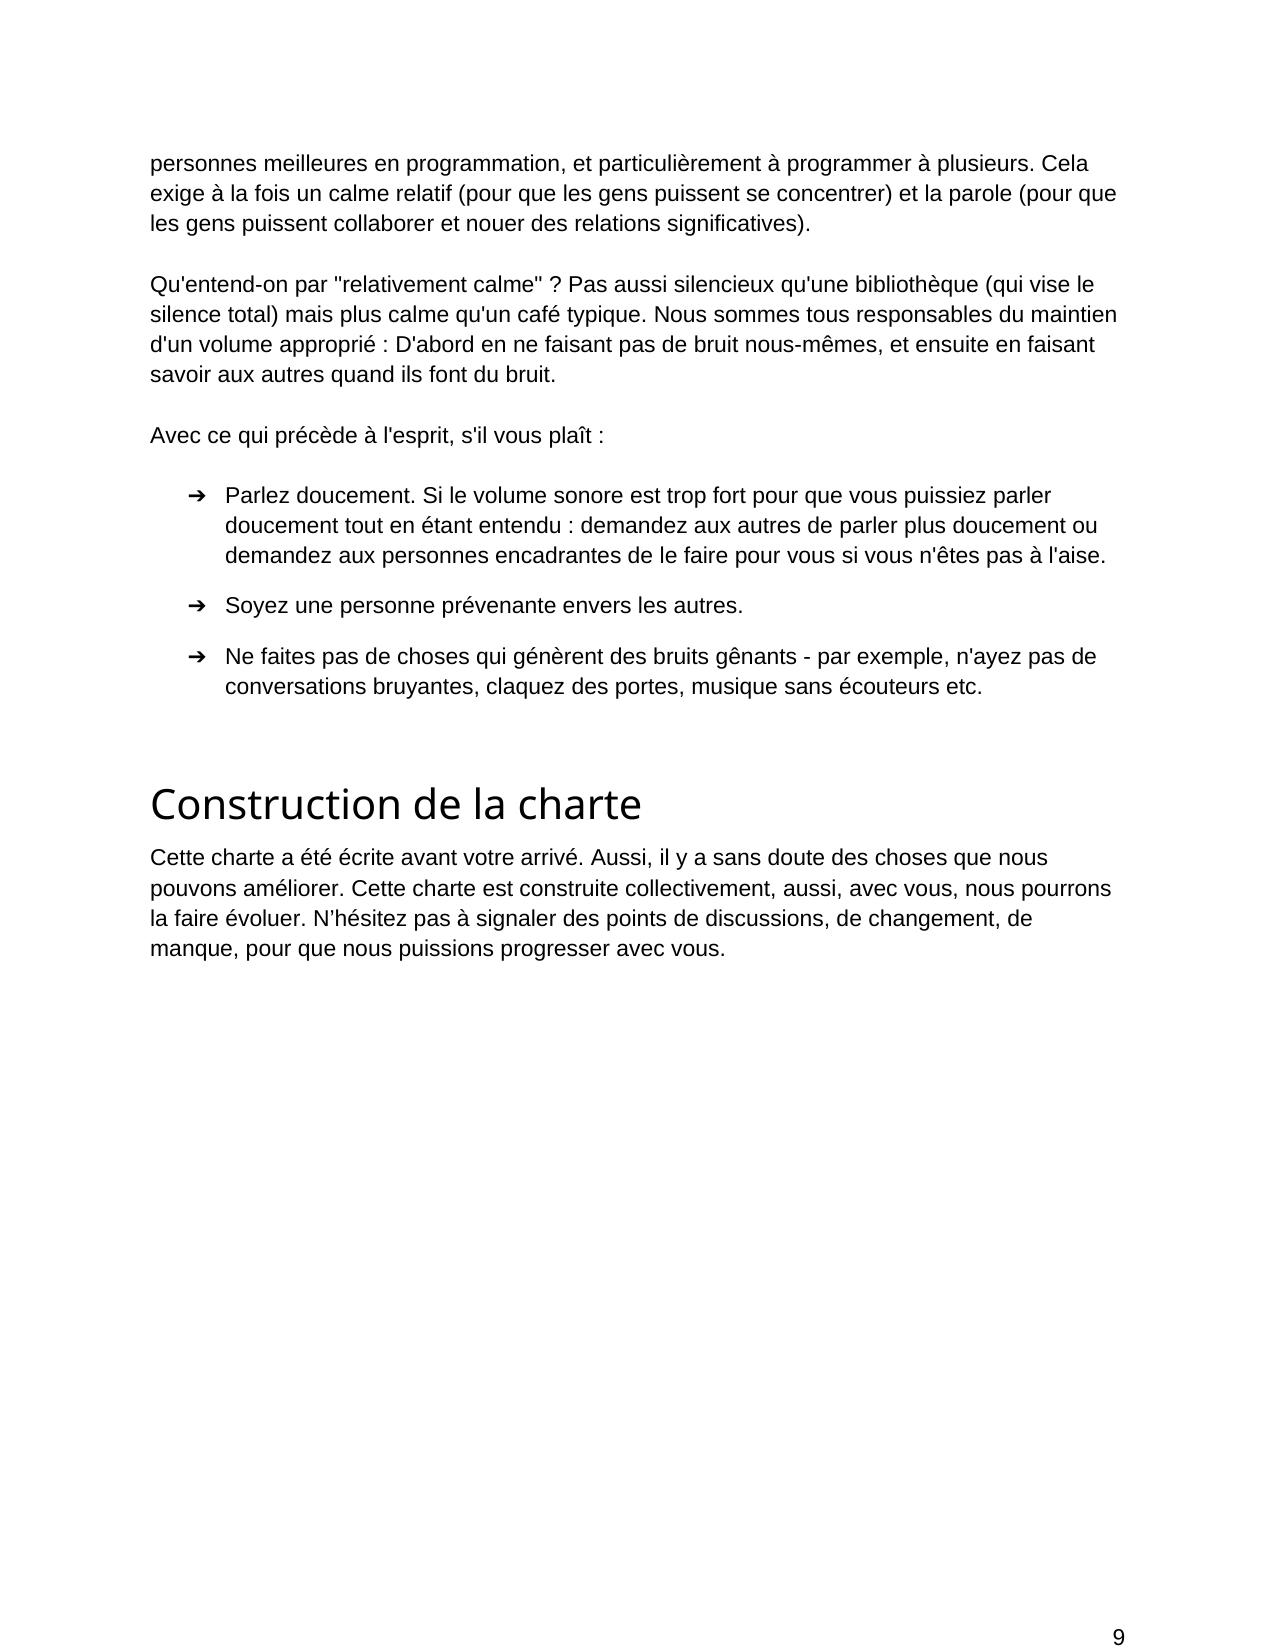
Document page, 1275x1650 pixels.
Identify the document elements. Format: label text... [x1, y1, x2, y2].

list Parlez doucement. Si le volume sonore est trop fort pour que vous puissiez parler doucement tout en étant entendu : demandez aux autres de parler plus doucement ou demandez aux personnes encadrantes de le faire pour vous si vous n'êtes pas à l'aise. [187, 482, 1125, 568]
text personnes meilleures en programmation, et particulièrement à programmer à plusieurs. Cela exige à la fois un calme relatif (pour que les gens puissent se concentrer) et la parole (pour que les gens puissent collaborer et nouer des relations significatives). [150, 150, 1125, 237]
subtitle Construction de la charte [150, 775, 1125, 832]
text Qu'entend-on par "relativement calme" ? Pas aussi silencieux qu'une bibliothèque (qui vise le silence total) mais plus calme qu'un café typique. Nous sommes tous responsables du maintien d'un volume approprié : D'abord en ne faisant pas de bruit nous-mêmes, et ensuite en faisant savoir aux autres quand ils font du bruit. [150, 271, 1125, 388]
list Soyez une personne prévenante envers les autres. [187, 592, 1125, 618]
text Avec ce qui précède à l'esprit, s'il vous plaît : [150, 422, 1125, 448]
list Ne faites pas de choses qui génèrent des bruits gênants - par exemple, n'ayez pas de conversations bruyantes, claquez des portes, musique sans écouteurs etc. [187, 643, 1125, 699]
text Cette charte a été écrite avant votre arrivé. Aussi, il y a sans doute des choses que nous pouvons améliorer. Cette charte est construite collectivement, aussi, avec vous, nous pourrons la faire évoluer. N’hésitez pas à signaler des points de discussions, de changement, de manque, pour que nous puissions progresser avec vous. [150, 844, 1125, 961]
